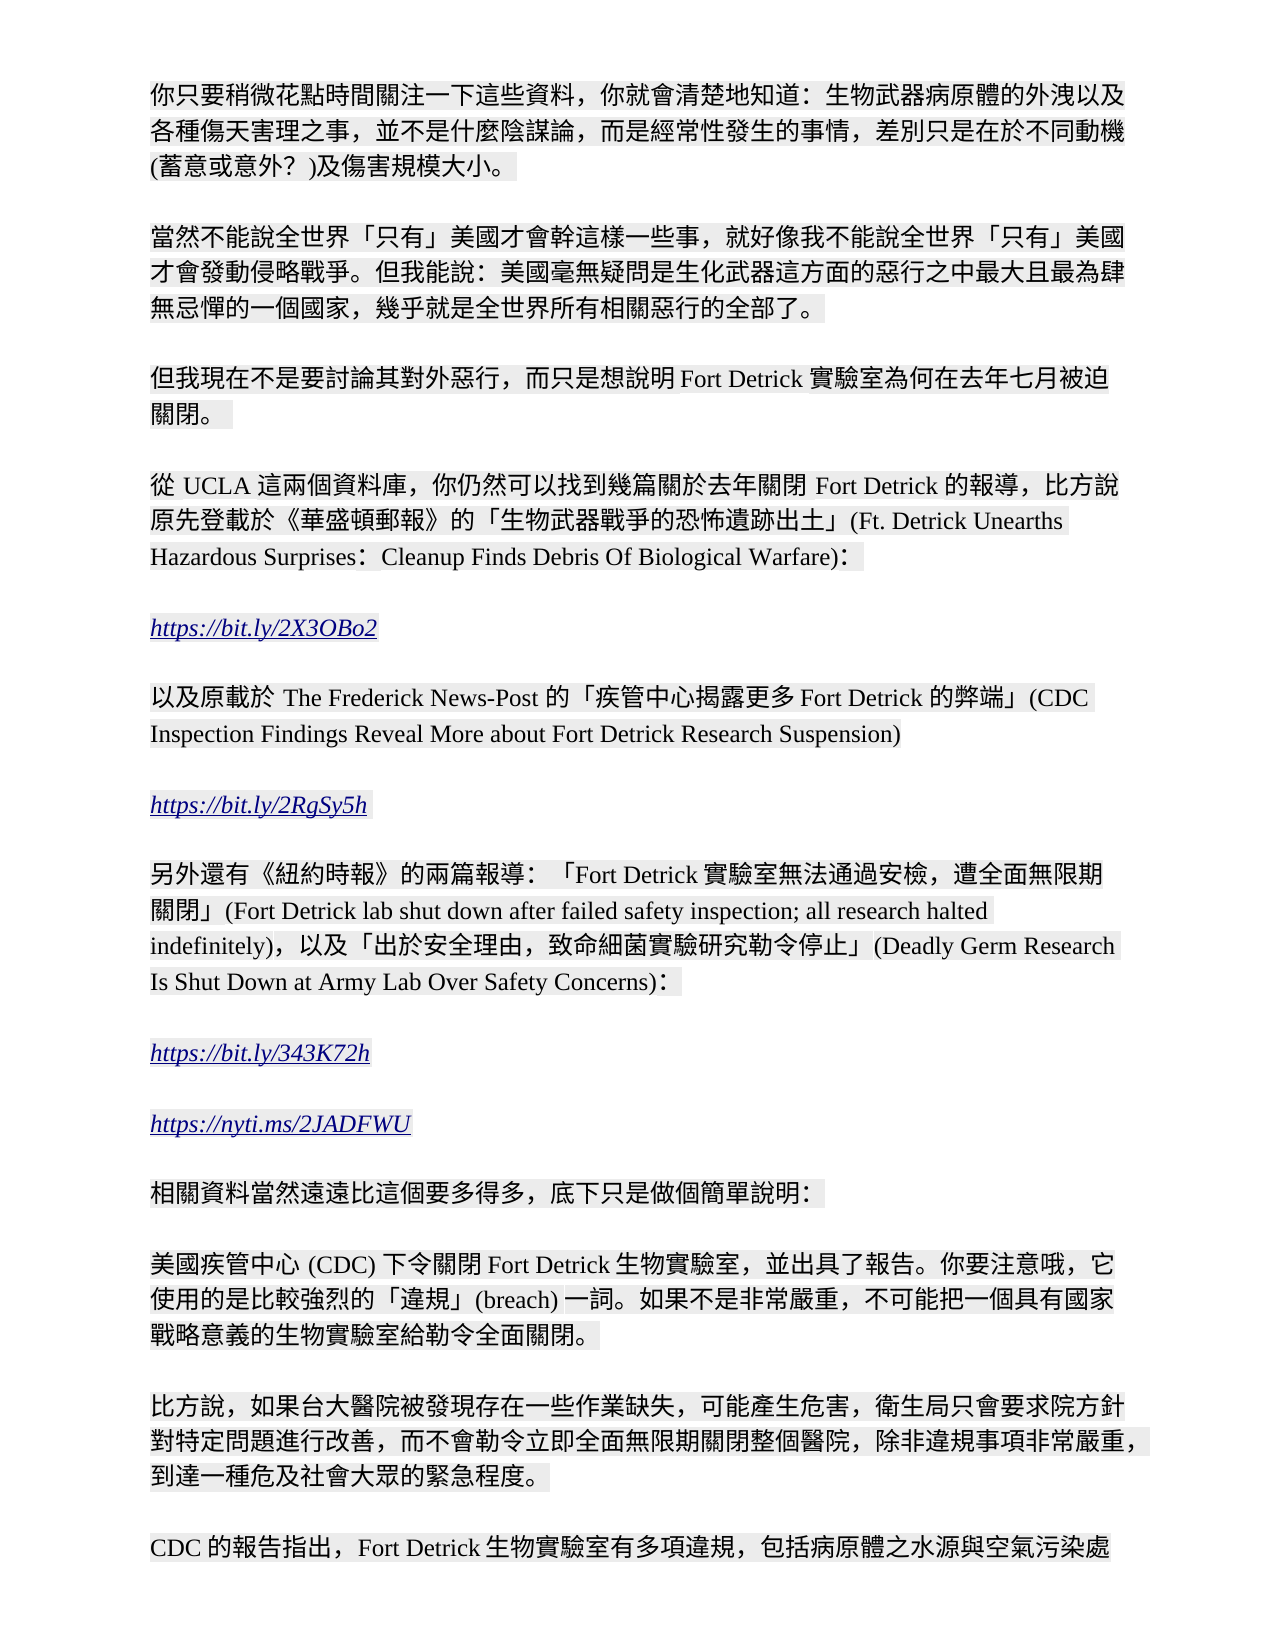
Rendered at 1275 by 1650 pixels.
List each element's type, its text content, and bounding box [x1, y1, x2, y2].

text 生物武器：一個更陰暗的未來(12) 陳真2020. 04. 01. 在「生物武器：一個更陰暗的未來 (7)」裏，我寫著： 「美軍發動戰爭入侵伊拉克期間，西方媒體每天斗大標題寫著 『找到了！找到了！找到生物武器了！』、『再度破獲伊拉克化武實驗室！』然後配上一些驚悚圖片，例如一堆美軍穿戴全套防毒配備，在破舊的倉庫裏，圍繞著堆積如山的麻布袋，說裏頭藏有『可疑粉末』。報導說，這些全是生化武器，好幾公噸，終於找到了，世界得救了，感謝美軍，感謝布希。人們叫好，爭相傳頌，布希支持度甚至高達八、九成。 但是，後來卻一一揭穿，那其實是個年久失修的麵粉工廠。甚至還有張照片，照片中隱隱約約似乎是個可以推著走、類似攤販賣東西的小推車。西方主流媒體驚悚的頭條新聞卻寫說『又找到了！！』，說這是『狡猾的海珊』為了躲避美軍追緝所架設的『流動性』化武實驗室。可是後來拆穿，你知道它是什麼嗎？它就是一個可以當場炒菜煎蛋、可以推著走的流動攤販小推車。」以前我住英國時，宿舍轉角處就有這樣一個攤子，賣些漢堡、咖啡與薯條等等。 ● 找到了！找到了！ 打從 2001年起，美國為了侵略伊拉克，便不斷撒謊指控伊拉克擁有生化武器。但是，聯合國武檢官多次組團進入伊拉克境內調查，卻始終找不到任何證據。美國派駐聯合國的前首席武檢官 Richard Spertzel卻力排眾議說：伊拉克擁有生化武器乃是「毋庸置疑」，大家之所以找不到化武實驗室與發射裝置是因為伊拉克政府把生化武器給「分隔化」(compartmentalized) 了，簡單說就是小型化。他說，只要一輛休旅車就足以成為一個「流動性的」化武實驗室。 這位美國的細菌武器研發專家Richard Spertzel，事實上也參與了戰前伊拉克的化武調查團，過去並曾經以聯合國首席武檢官的身份在伊拉克待了四年 (1994-1998 年)，監督伊拉克政府銷毀當初八零年代由美國幫忙發展以對付伊朗的生化武器設施。他理當很清楚伊拉克的狀況，卻故意信口開河，倡言伊拉克仍然擁有化武，並且把化武實驗室給「分隔化」，可輕易搬遷、移動、躲避偵察云云。 2003年，在毫無證據下，美國就是以Spertzel 之「專家證詞」的「分隔化」說法，做為一種硬是要出兵血洗伊拉克的藉口，然後在侵略佔領過程中不斷製造假新聞，不斷說「找到了！找到了！」，一會兒說找到一個「疑似」藏有什麼生化粉末 (其實是麵粉) 的倉庫或小貨車，一會兒又說發現什麼裝設「可疑」瓦斯爐的流動推車 (其實是軍隊煮飯煎蛋的餐車)，遺留在被美軍轟炸得稀巴爛的伊拉克軍隊現場... 美國就是這樣不斷裝神弄鬼，欺騙世人，其實全是謊言，非常兒戲，事實上只是一些廚具、麵粉食材或民生用品。但是，透過西方主流媒體的配合造謠，一時之間，人們還真以為美國拯救了全世界。 至於這位一輩子為美國推動細菌武器研發的 Spertzel，大名鼎鼎，是個微生物學家，是美國研發生物武器史上最主要的核心人物之一，同時也是Fort Detrick 生物武器實驗室有關細菌戰的主要負責人，任職長達半個多世紀。美軍佔領伊拉克後，他隨即改口說，伊拉克不但沒有生化武器，「而且連企圖發展化武的計劃也不存在」，並稱自己當初是受到 Iraqi National Congress 及CIA諸多假情報的誤導。 Iraqi National Congress 就是美國在第一次波灣戰爭後隔年 (1992年) 在伊拉克一手培植的一個武裝反政府組織，資金與武器全由美國提供，比海珊政府還要腐敗惡劣血腥的一群人，在美國的指使與扶植下成立，旨在製造伊拉克內部動亂，藉以顛覆海珊政權；一如美國在全世界各地的走狗，同樣高喊民主自由與人權，幹的卻全是傷天害理殘害人民之事。 這群背叛自己的國家與人民的美國走狗，這群「伊奸」，這個伊拉克的「人渣黨」，後來個個當了伊拉克的黨政軍高官，例如在戰爭期間屢屢出鏡扮演「夾道歡迎美軍」及「拉倒海珊銅像」的「勇敢伊拉克民眾」的Ahmed Chalabi，後來掌管伊拉克石油大權，擔任石油部長，並隨即出任伊拉克副總理。 ● 這回真的找到了！ 2003年5月28日，也就是美軍入侵佔領伊拉克的隔月，英國《衛報》發表了一篇調查報導，標題諷刺性地寫著：「終於！美軍終於找到生化武器了！」不過，它還有個副標寫著「是在美國馬里蘭州找到！」 https://bit.ly/2QUyftY 該報導所指的發現大規模殺傷武器的地點，就是當時 (2001年) 準備重新啟用、位於馬里蘭州的美軍 Fort Detrick 生物武器實驗室。經過兩年 (2001年到 2003年) 的挖掘與清理，竟然陸續找到高達兩千多公噸的各種恐怖病原體，包括天花病毒、肉毒桿菌、炭疽桿菌、Brucella melitensis (梅里特布魯氏菌，可引起類似感冒症狀的布氏桿菌病--Brucellosis)，以及引發肺炎的 Klebsiella (克雷伯氏菌屬)等等等。 除了病毒與細菌外，竟然還找到各種化學武器，包括美軍在越戰中噴灑了至少九萬多公噸的橙劑 (agent orange)。根據美國哥倫比亞大學公衛政策與管理學系教授 Jeanne Stellman 的幾篇研究，例如2018年5月發表於《美國公衛期刊》(American Journal of Public Health)的論文估計，越戰中，約有兩百多萬至四百八十萬越南人曝露於美軍的橙劑毒害中，受到各種不同程度的傷害。： https://bit.ly/2R0rqHu 美軍所使用的橙劑，含有「世紀之毒」戴奧辛之中的劇毒成份，是一級致癌物，包括血癌、肺癌、大腸癌、軟組織肉瘤與肝癌等，另外還會產生各種神經系統與運動神經元病變 (例如帕金森氏症)及全身性皮膚病變等等等。更可怕的是，禍延子孫世世代代，導致越南生出數十萬恐怖畸胎或中樞神經發育缺損的無腦兒、頭骨畸形、脊柱裂、顏面缺損、四肢極度萎縮、無眼或眼球爆出、心臟瓣膜缺損及智能不足嬰幼兒與兒童精神病等等等。 橙劑新生兒症狀： https://bit.ly/2UBuoo8 你可以在上面這個「美國退伍軍人協會」(United States Department of Veterans Affairs，簡稱 VA) 的網站上找到一些相關病變資料。 以下是幾張照片，很多橙劑新生兒完全沒有眼睛或眼睛爆出： https://bit.ly/2WVPz5P https://bit.ly/2yqWl9p 根據越南官方統計，戰爭期間，約有三百多萬人罹癌或其它病變與腦傷 (其中多數為兒童)，四十多萬人死亡。至今已戰後四十多年，目前已第三代，但仍持續受害，約有五十萬名新生兒畸形，合併其他各種病變及基因變異與兒童期精神病等等等。但是，美國卻堅稱橙劑「對人體無害」，數十年後則改口說「不確定」是否與相關各種病變有所關聯，言行相當卑鄙。 半島電視台報導： https://bit.ly/2UBZ7kV 半島電視台系列影片： https://bit.ly/2UzwiWg https://bit.ly/2UTbNCT 戰後，仍有大約兩百萬越南人間接受害，因為橙劑滲透土壤之半衰期超過一百年，嚴重污染水源；不管是喝進肚子或皮膚接觸水源，或是吃下污染農作物，就有可能受害，滲透全身血液；甚至許多越南婦女 (特別是毒害較嚴重的南越) 的母乳中，發現極高濃度的戴奧辛成份。 就連當初負責噴灑橙劑的美軍都集體罹癌或產生各種病變，受害人數約二十萬，戰後提出訴訟並贏得部份勝訴，越南的集體官司亦然。許多案子仍在持續進行中。我從二十多年前開始比較有系統性的關注橙劑的問題，以後有機會再多寫。 喝下橙劑幾毫升便足以致人於死，更何況短短六年內 (1965至1971年) 漫天灑下九萬公噸的巨量，瘋狂灑遍整個越南，高達三千一百八十一個村落受害，摧毀兩百多萬公頃 (即兩萬多平方公里) 的森林。後來，在國際輿論壓力下，美國才停止。有些當年的噴灑熱點地區，直到四十年後，仍然可以檢驗出超標高達數百倍的致死性戴奧辛濃度。 我常感到很納悶很可悲，為什麼會有人泯滅人性到這種地步？美國人是不是根本不把別人當人看？這是在打仗嗎？這根本就是種族滅絕的行徑。 除了橙劑外，Fort Detrick 現場還挖出有「毒劑之王」之稱的芥子氣液體毒劑等。預計還得再挖四年 (亦即挖到2007年) 也許才能清理乾淨。 底下有幾張橙劑受害者照片，真的是相當可悲。中間那張是美軍噴灑橙劑的分布地圖，遍及整個越南： https://bit.ly/2QYR7Ib 底下仍是一些橙劑兒童照片。看這些照片很令人難受，不過，還是懇求各位仔細看看，看進心裏去。 我跟大家一樣，不喜政治，討厭議論，平常只喜歡風花雪月琴棋書畫，可是，當大難來襲時，就如陳凱歌所說，它其實不過就像「天上的大星」，是個白日夢，而生活就是生活；「往後的日子才是生活，過去的只是一個夢」。 我亦常感無奈，不知道那些整天歌頌美國什麼民主自由與人權的人，究竟幾時才願意摸著良心說話？ 照片：https://bit.ly/2JswC2A 照片：https://bit.ly/39GXdDz 照片：https://bit.ly/343vzj4 照片：https://bit.ly/2X3Mu3x (按右側箭頭輪播) 照片：https://bit.ly/2UQSzxI 影片：shorturl.at/diux1 回到Fort Detrick 實驗室的主題。 如果你知道自己將挖出一些什麼東西，那還好。駭人的是，你根本不知道將挖出什麼恐怖病原體或揮發性毒劑或一般防護衣也防護不了的各種劇毒。比方說，現場挖出一堆根本不知道究竟是裝著什麼東西的瓶瓶罐罐與高壓消毒瓶以及人工釀造含有各種不明病原體的大量「泥狀物」，同時還挖出好幾隻已經死了三十幾年、以福馬林進行防腐、死狀恐怖的罐裝實驗鼠，相當可怕。 可怕之處就在於沒有目錄清單，隨便亂埋亂丟，外洩風險極高，清理者根本不知道自己會挖出什麼東西來，更不知其危險等級，不知是否防護妥當以及是否可能透過空氣與水源危及社會大眾。 《衛報》報導說：「就在兩個月前 (2003年3月)，伊拉克因為提不出早在十多年前便已銷毀生化武器的目錄清單做為佐證，美軍便以此為藉口而發動侵略戰爭。」美國一口咬定，倘若真的銷毀，必定會有所有病原體及化學毒物的目錄清單，否則便是說謊。 但是，「非常諷刺的是，美國最大的生物武器實驗室自己也根本沒有目錄清單」，遑論掩埋地點的詳細登載；清理人員根本不知道自己將會挖出什麼可怕的病毒或細菌。他們擔憂己身安危，但也只能對著記者自我解嘲說「我們其實根本不知道會挖出什麼，不過你放心，我們基本上已經排除挖出核彈的可能性。」 ● 惡名昭彰的 Fort Detrick 特別令人髮指的是：Fort Detrick 生物武器實驗室建造於1943年，它的第一批實驗室人員是誰你知道嗎？就是喪心病狂的日軍731部隊以及納粹醫官，他們都有著各種泯滅人性的人體活體實驗之豐富經歷。 老實說，在我過去仍是個傻蛋時，根本不相信這是事實。美國做為二戰戰勝國，打著反對法西斯的民主自由旗號，如此「熱愛人權」的一個國家，怎麼可能會把這些曾經抓來上萬名活人從事殘酷人體實驗的惡魔當成貴賓招待，還幫他們泯滅罪證，動用外交手段助其脫罪，做為獲取人體實驗數據的政治交換條件；然後還把他們迎接回美國，供以榮華富貴，為美國繼續發揮製造生物武器的「專長」。這些事我以後有機會再多講。 Jeffrey A.Lockwood 是個著名昆蟲學家，美國懷俄明大學 (University of Wyoming)「自然科學與人文學科」的講座教授，對生物武器頗有研究，2009年寫了一本書叫做《Six-Legged Soldiers: Using Insects as Weapons of War》(六隻腳的士兵：以昆蟲做為一種生物武器)： https://amzn.to/3bC3Nge Lockwood教授指出：Fort Detrick 生物武器實驗室於二次戰後吸收大量納粹與731部隊的科學家。 這些人，兩手血腥；戰時，利用俘虜，或是任意抓來上萬名中國平民男女老幼及少部份朝鮮人與聯軍，甚至特地抓捕中國軍人的家屬來從事人體活體解剖，或甚至活體解剖孕婦，觀察胎兒每個時期的變化；許多時候不打麻藥，說麻藥會影響生物數據的準確性，並以活人從事極其殘酷的各種人體實驗，例如凍傷實驗、離心旋轉實驗、人畜雜交實驗、真空實驗、大氣壓力實驗 (觀察人體器官、眼球、腸子如何膨漲爆出體外及人體相關生理反應)、活體炸藥實驗、大人與幼童之刻意使之感染各種病原體之實驗，藉以研發病毒及細菌等生物武器；某種變態實驗對象甚至包括母子 (說要「觀察母愛」)，從事各種極其邪惡的活體實驗。 底下有些照片，懇請大家仔細看，記住日本人所做的這一切： https://bit.ly/39BZfoG https://reurl.cc/b5kL2X 這些人不是人，而是魔鬼撒旦。我平常很不喜歡聽中共講一句話，那就是「中日友好」。它媽的怎麼友好？我就是沒辦法和大多數日本人友好，因為他們大多仇視中國、輕視華人，仰慕白人；不但完全沒有一絲悔意與歉意，反而對中國充滿敵意與鄙視，你如何可能和這樣一個國家的國民友好？ 我沒法假裝有愛心，我就是恨日本人，想起日本人毫無人性的暴行，我就是恨。我能理解寬恕與原諒的道理，但你要寬恕原諒日本人什麼？他們根本沒有一絲悔意，反而持續敵對中國，敵視華人。 請你仔細看看這個，請你告訴我如何可能不恨？ https://bit.ly/342Cn0o 請你再仔細看看這個，請你告訴我如何能夠不恨？ https://bit.ly/3dXxOcq 這些事，實在很不想講。我常說以後有機會再講，但我總是儘可能避而不談。念高一時 (我在台北念高中)，第一次自己寫傳單，自己一個人在我高一住的地方 (台北西門町) 發自己寫的傳單，就是因為日本人的這些所作所為。它媽的日本人還像人嗎？ Lockwood 教授指出：美國於1943年，亦即二戰結束前兩年，成立 Fort Detrick 生物武器實驗室，並於戰後立即吸收大量納粹與日本731部隊的科學家，從事生物武器研究；不但研究，而且在韓戰時付諸實行，以跳蚤、蚊子和頭蝨等昆蟲做為一種「六腳士兵」，做為一種傳遞擴散病毒或病菌的「疾病載體」(disease vectors)；先在部份不知情的平民或敵軍身上使之染病，然後再予以釋放回鄉，擴大傳播，或是以炸彈投擲到敵人的土地上，引爆疫情。 Lockwood教授指出，1950年秋天，美國國防部承認此事，並說這是美國生物武器的「首度使用」，其主要推手就是Fort Detrick 生物武器實驗室裏這些喪心病狂的科學家，包括日本731部隊主要成員及納粹醫官。 ● 自導自演的炭疽桿菌粉末攻擊事件 五零年代以後，一直到大約1973年，前後長達二十多年的時間，Fort Detrick 實驗室除了以動物做為實驗對象外，同時也以人體做實驗 (稱之為“human guinea pigs”，亦即「人類白老鼠」)，例如所謂的「CD-22計劃」(Project CD-22)及「白外套行動」(Operation Whitecoat) 等等。不過，這些屬公開性質的研究計劃當然都是採取所謂「自願」方式。 1969年，尼克森總統下令關閉Fort Detrick。此舉並非因為美國人良心發現，而是因為當年核子彈的量產及殺傷力之高度提升，使得美國領導人認為生化武器之殲敵效果相對失色，而且有可能不慎感染自己人或擴散到自己國家。 Fort Detrick 雖然於1969年11月關閉，但仍做為收藏各種病原體的「巨大倉庫」，並仍從事一些「正常」研究 (亦即非關武器化的「防禦性」生物研究，例如研發疫苗)。基本上，直到1993年，它都仍然還是持續運作，只是研發內容有所限制。2001年，布希政府對全世界發動所謂「反恐戰爭」，假反恐，真侵略，重啟並擴大實驗室規模，於是展開長達至少六年的清理行動。 重啟之初，布希政府更是玩了一齣後來證實是自導自演的所謂「炭疽桿菌粉末攻擊事件」，藉以做為「反恐戰爭」的藉口。一些美國議員與行政人員陸續接到裝有所謂炭疽菌粉末的信件，導致五人死亡，數十人感染。美國馬上把箭頭指向賓拉登，指向基地組織，指向伊斯蘭，指向散落世界各地的反美人士，從而發動針對阿富汗的侵略戰爭。 但是，直到七年後的 2008年7月，FBI 才「證實」，寄出這些致命毒信的是 Fort Detrick 生物武器實驗室的工作人員Bruce Ivins。據美媒報導，這位人員不知心懷何種不滿，因此寄出毒信；情治人員在距離Fort Detrick八英哩外的一座池塘找到相關犯罪工具；FBI 強調，Ivins 之所以犯下此案的動機只是為了「促進疫苗的研發」。 正常人應該不會相信這個荒唐故事。至於這位被官方說法給認定為發動生物恐攻的「凶手」，竟然莫名其妙就「自殺」了。FBI 說是「畏罪自殺」，但我看比較像是「被自殺」。 ● Fort Detrick 為何突然被勒令關閉？ 這個由CIA掌控、擁有全世界最可怕的各種病原體之Fort Detrick 生物武器實驗室有多龐大你知道嗎？53平方公里！裏頭至少有六百多棟建築，大約是兩個花蓮市、七千四百個足球場那麼大；成立近80年，聲名狼藉，此次因為新冠病毒而再度成為各方矚目的焦點。主要起因於去年 (2019 年) 七月，因為多項違規而遭到美國疾病管制中心 (CDC) 勒令關閉。 若非情節嚴重，以CDC的政治權力等級，根本不可能直接下令全面關閉。實驗室關閉前後，九百多位工作人員遭到隔離檢疫，隨即爆發數千名神祕肺炎病例及所謂「流行性感冒大流行」，三千六百萬人染病，三十五萬人發展成重症入院，兩萬多人死亡。美國CDC主任Robert Redfield 於今年三月十一日，方才於聽證會中承認曾進行屍體解剖，證實這波所謂「流感大流行」之部份死者確實是新冠病毒患者。 但是，美方以國安為由，至今依舊拒絕透露更多病例資料，並且從去年數千萬人染病的所謂「流感大流行」疫情爆發之初，便極力掩飾與淡化。「世界衛生組織」人員多次要求派遣專家前往協助調查，但美國始終拒絕發給簽證；對內則封鎖消息，禁止各方醫學與公衛專家參與相關會議或調閱資料。 至於此次關閉Fort Detrick生物武器實驗室的原因，疑似病原體外洩，究竟細節如何，美軍方面不但諱莫如深，美國政府並迅速刪除各方報導，相關人員則對外一律封口。 UCLA (加州大學洛杉磯分校) 公衛學院流行病學系的網站上有個「生物恐怖主義資料庫」(ARCHIVES ON BIO-TERRORISM)，裏頭有過去大約二十年來的上千筆報導： (1) https://www.ph.ucla.edu/epi/bioter/archivesbio1.html (2) http://www.ph.ucla.edu/epi/bioter/archivesbio2.html 你只要稍微花點時間關注一下這些資料，你就會清楚地知道：生物武器病原體的外洩以及各種傷天害理之事，並不是什麼陰謀論，而是經常性發生的事情，差別只是在於不同動機 (蓄意或意外？)及傷害規模大小。 當然不能說全世界「只有」美國才會幹這樣一些事，就好像我不能說全世界「只有」美國才會發動侵略戰爭。但我能說：美國毫無疑問是生化武器這方面的惡行之中最大且最為肆無忌憚的一個國家，幾乎就是全世界所有相關惡行的全部了。 但我現在不是要討論其對外惡行，而只是想說明Fort Detrick 實驗室為何在去年七月被迫關閉。 從 UCLA 這兩個資料庫，你仍然可以找到幾篇關於去年關閉 Fort Detrick 的報導，比方說原先登載於《華盛頓郵報》的「生物武器戰爭的恐怖遺跡出土」(Ft. Detrick Unearths Hazardous Surprises：Cleanup Finds Debris Of Biological Warfare)： https://bit.ly/2X3OBo2 以及原載於 The Frederick News-Post 的「疾管中心揭露更多Fort Detrick 的弊端」(CDC Inspection Findings Reveal More about Fort Detrick Research Suspension) https://bit.ly/2RgSy5h 另外還有《紐約時報》的兩篇報導：「Fort Detrick實驗室無法通過安檢，遭全面無限期關閉」(Fort Detrick lab shut down after failed safety inspection; all research halted indefinitely)，以及「出於安全理由，致命細菌實驗研究勒令停止」(Deadly Germ Research Is Shut Down at Army Lab Over Safety Concerns)： https://bit.ly/343K72h https://nyti.ms/2JADFWU 相關資料當然遠遠比這個要多得多，底下只是做個簡單說明： 美國疾管中心 (CDC) 下令關閉Fort Detrick生物實驗室，並出具了報告。你要注意哦，它使用的是比較強烈的「違規」(breach) 一詞。如果不是非常嚴重，不可能把一個具有國家戰略意義的生物實驗室給勒令全面關閉。 比方說，如果台大醫院被發現存在一些作業缺失，可能產生危害，衛生局只會要求院方針對特定問題進行改善，而不會勒令立即全面無限期關閉整個醫院，除非違規事項非常嚴重，到達一種危及社會大眾的緊急程度。 CDC 的報告指出，Fort Detrick生物實驗室有多項違規，包括病原體之水源與空氣污染處置不當，含有病毒與細菌之污水處理系統有問題，高壓滅菌設備有問題，缺乏病原體清單目錄，防護塗料有多處裂縫，部份實驗器材故障，實驗室搬遷與病原體移動過程缺乏適當防護，人員普遍不按照標準程序作業等等等。 CDC 認定，這不是偶發問題或個別事件，而是已經到達一種「系統性的失能」，故應勒令關閉，全面無限期停止運作。更駭人聽聞的是，CDC指出，該實驗室人員「蓄意讓含有病原體之空氣外洩」。 對此，位於Fort Detrick生物實驗基地的美國陸軍傳染病醫學研究院 (USAMRIID)的最高指揮官 Darrin Cox提出反駁說，CDC之「違規」(breach)一詞太強烈，並指稱含有病原體之空氣外洩並非「蓄意」為之，堅稱該人員「並無邪惡動機」。 Cox並表示，Fort Detrick生物實驗室並非被「勒令關閉」，而只是沒有拿到相關許可證的情況下之「主動停止運作」等等，做出許多毫無意義的辯解。問題是，工作人員在操作病原體過程中之氣體外洩，重點是它可能產生什麼樣的傷害以及如何善後，而不是辯稱大家都是好人啦，不會故意亂來。 報導還指出，很詭異的是，這麼大的「違規」與「全面系統性失能」，竟然沒有任何主管遭受處分。 如前所述，許多有關此次Fort Detrick生物實驗室因為疑似病原體外洩的新聞報導遭到刪除，但你在UCLA的公衛學院流行病學系的兩個「生物恐怖主義資料庫」裏，仍然可以找到一些報導。一份CIA解密文件顯示，CIA長年在此一生物武器基地從事病毒測試。報導並指出，許多老舊的病原體掩埋坑道並無鋪設防護內裏，外洩風險極高。當年的實驗室工作人員受訪表示：「我不知道那些東西 (指病原體或毒物) 被丟到哪，當時並無清單目錄。」 隨著時間過去，大量掩埋容器早已銹損不堪。附近地區長年出現疑似不尋常飆高的癌症盛行率，當地居民認為與該生物武器基地之不當掩埋與草率處置有關，紛紛抗議，但美國當局一貫置若罔聞。 底下有一小段當地居民的訪談、調查與抗議： https://bit.ly/3aDEiee 事實上，早在1991年，軍方在該實驗室的水源觀測站便已檢測發現一些導致腎病變成份及肝臟致癌物，包括四氯乙烯(PCE) 和三氯乙烯(TCE)。馬蘭州環境署隨即針對附近三十三口水井採樣，結果一半以上發現致癌毒物。現場檢測人員說，其實不用檢測，光是用聞的就能聞得到異味。 該城市的飲水系統顯然遭受污染，民眾於是要求針對住在遭受汙染的水源下游處的居民進行癌症盛行率的調查與數據比對，藉以了解該實驗室對當地居民健康的影響。但是，馬里蘭州的「健康與心理衛生部」(Maryland Department of Health and Mental Hygiene) 卻表示做不到，因為1992年才開始有癌症資料登錄。 ● 結論： 我就先寫到這，這些事是寫不完的。我寫這篇文字，只有三個卑微目的： 一是反駁所謂陰謀論之污名化。 一個人，如果真的在乎自己在說什麼，那麼，當他看完我這篇文字以及裏頭的各種資料與檔案，他還會覺得「新冠病毒很有可能起源於美國」只是一種荒唐可笑的陰謀論嗎？如果你不認同，那麼，請你告訴我，為何新冠病毒「絕對不可能」起源於美國？ 幾十年來，不管怎麼改朝換代，我始終是島內極少數的異議者之一，常感無言。許多時候，我真的覺得自己好像在教幼兒園小班，好像必須用很多教材與淺顯到不能再淺顯的各種闡釋，然後才能講述一個極其簡單、簡單到不能再簡單的道理。 另外，順便插播一個幼兒園小班課程：當我們說「新冠病毒有可能是一種生化武器」時，並不等於說新冠病毒是人為製造出來的人工病毒。 這會很難懂嗎？一個生物武器實驗室，是在研究如何把既有的病毒或細菌給「武器化」，進一步如何投射與傳播到敵人領土與敵人身上。「武器化」的過程並「不一定」涉及既有病原體之基因修改或進行其它任何生物結構上的人工改造，也有可能只是在技術上研究如何攜帶與傳播。 美軍至今仍致力研發的「六腳士兵」(蚊子)就是一例，以蚊子做為一種「生物載體」，究竟要攜帶與投放何種病毒或細菌，並不一定要經過基因編輯。這應該不會很難懂吧？我已經不知道要如何講得更淺顯了。 因此，即便證明新冠病毒並無明顯人為改造現象，依然無法否定「新冠病毒有可能是一種生物武器」的說法，因為它們是兩個不同命題。 第二個目的是：我希望表明一個基本態度：我們反美，但我們並不是反對美國人或反對美國這個國家，而是反對其罄竹難書的血腥邪惡行徑，希望制止其永無止盡的燒殺擄掠與製造動亂。 事實上，我希望美國人能長長久久地過上一輩子的好日子；就連日本人也一樣，我修養不夠，我確實恨日本人，我從不願意買日貨，但我也還不至於想要消滅他們，我也從不期待他們遭逢任何天災人禍，我只希望他們對其過往邪惡行徑認錯、懺悔，並且停止敵視與歧視。 至於第三個目的，恐怕是我永遠都無法說清楚的。我找不到適當的表達式，但也有可能是因為這個表達式並不存在人類的語言詞彙中。 退而求其次，我只能說一些肉眼可見、相當「行為主義式的」東西，比方說反戰，反核武，反生化武器等等等。這類型武器，基本上是完全不長眼睛的，極可能失控而毀滅所有人，比核武還可怕。但我想說的畢竟不只是這些，而是遠比這個大，卻也同時遠比這個小。 ● 後記： 我發現，腦殘有個特徵就是：當他每天接收無數荒唐可笑幼稚低能的謊言時，他一概全盤接收，並且自行發揚光大，就像蚊子散播病毒那樣每天努力到處散播。可是，當他聽到幾乎就像「一加一等於二」那樣明確的事實與真相時，他卻會突然變得很「嚴謹」，很「科學」，會說你這是謠言，是阿共仔的陰謀，是阿共仔企圖滲透台灣民主的假新聞。 但是，你要知道，比方說，以UCLA公衛學院的這上千筆生化武器資料為例，幾乎全來自西方主流媒體的報導，因此，它不但不是一種陰謀論，反倒是一種已經不知道經過多少篩選、淡化及掩飾所勉強保留下來的真相之冰山一角。 我舉個例，比方說，現在大家都知道海珊當年 (1988年) 的化武屠村事件，在 Halabja 瞬間殺害五千多名庫德族人及一萬多人受傷的事情，凶手就是美國，是由美國協助海珊發展化武攻擊能力，因為當時海珊是美國共同對抗伊朗的盟友，就跟蔣介石一樣，被美國稱讚為「捍衛民主自由的鬥士」，說伊拉克是「中東世界的民主自由堡壘」。 當年，聯合國針對海珊這項重大反人道罪行進行調查時，美國不但百般阻撓，而且否決聯合國的譴責提案，CIA 甚至還發表各種假情報與假研究報告，栽贓伊朗，指控 Halabja 化武屠村事件的凶手是伊朗。 我對這事的過程印象特別深刻是因為，屠村事件的兩年後，我接受 PHR (Physicians for Human Rights) 之邀，到美國哈佛大學參加一個「醫學與人權」的國際研討會，為期五天，來自幾十個國家的人員，我是惟一一個華人。那時候醫學院才剛畢業，沒什麼國際常識，仍是個傻逼，以為美國真的是一個熱愛人權與民主自由的國家，當時其實也是我第一次聽到海珊與庫德族等等這些事情。 會議結束後，我從美國帶回一大皮箱的相關書籍與研究報告，到現在都還保留著，其中一個主題就是海珊的化武屠村事件。因此，我對這事相當了解。回台後，我還曾以海珊迫害庫德族小孩所產生的「心理創傷經驗與行為表現」，在馬偕精神科做了一場演講。 事隔多年後，真相大白，原來真正屠村的凶手居然是美國。更不可思議的是，這個屠村事件在十多年後，竟然成為美國侵略伊拉克、拯救世人的藉口，很荒唐吧？海珊也因為此一事件被美國主導的伊拉克法庭判決死罪，處以絞刑。 美國當年協助海珊發展生化武器的事實，如今已無可懷疑。UCLA 公衛學院的生化武器資料庫裏也能找到屠村事件後十多年的相關報導，指出美國協助海珊發展生化武器的事實，比方說： https://bit.ly/2UTmqFM 但是，你看，報導得很「委婉」，很「客觀公正」，它把美國運送炭疽桿菌、肉毒桿菌等等這些用來製造生物武器的恐怖病原體給海珊，居然說成是一種非常正面的「公共衛生方面的合作交流」。 我跟各位一樣，沒有任何內幕消息；寫起文章，更是絕不信口開河。我所能知道、取得的一切資訊，任何人都能取得。那麼，為什麼我們面對同樣的世界，卻得到完全相反的認知呢？問題恐怕是在於大多數人其實並不是根據事實、資訊、理性與經驗在理解事情，而是根據洗腦宣傳。 也就是說，他的腦子裏已經有一套顛撲不破的「真理」，一切是非善惡的「前提」，凡是與這套「前提真理」牴觸者，哪怕是「一加一等於二」那樣的事實，也一概無效，一概是假新聞。因此，你就算把一大卡車的事實真相與邏輯砸到他頭上，他還是一樣會說那些全是假新聞。 或者應該這麼說也許更為貼切：即便他相信你所說的一切全是事實真相，他其實也無所謂、不在乎，他不認為這一切真相有何意義或重要性可言。他相信，唯有主子們告訴他的一切話語才具有重要；惟有當主子們告訴他要熱血沸騰時，他才會熱血沸騰。 其實就跟茶壺一樣，你要它沸騰，它就會沸騰，它絕不會問你原因，更不會思考對錯，只要開關一按下，它就沸騰了。你能夠跟茶壺講道理嗎？恐怕很難，因為它並不是根據任何理性或資訊來理解事情；誰掌握了開關，誰就能讓茶壺沸騰。 舉個現成的例子，二月初，疫情剛發生，台灣幾乎都沒有病人時，馬上就有二十幾萬個蠢血沸騰的醫護人員，在綠色人渣政客們的帶領下，發動連署，要求人渣黨政府禁止大陸包機，禁止陸籍配偶及其小孩回到台灣，甚至歡呼人渣黨之口罩禁令，禁止口罩寄往當時疫情十分嚴重的大陸。 凡是批評這些想法的人，就會變成全民公敵，會被謾罵羞辱與騷擾，會被說是「舔共」，會被說是「不能體諒台灣醫療人員的辛勞」、「吃裏扒外，不在乎台灣醫療體系的崩盤」，會被說是「不顧台灣人的死活」，會被罵「滾出台灣、滾回中國」等等等。 我要說的是，你看，這些人渣政客真的很齷齪，他們表面上講的全是一些很動聽的話語，什麼體恤醫療人員，什麼先顧好台灣等等。但是，白痴也該知道這一切漂亮言語的背後，其實就是仇中反華。 在台灣，幾乎所有理想或理念，完全都可以拿來當成一種仇中反華的武器、工具與漂亮說詞。人渣們從來都不是真的在乎什麼是非善惡，他們的一切言行完全就是以倡導仇中反華為惟一目的。 你看，這兩天，人渣黨送出一千多萬個口罩給西方國家，從上個月開始，甚至每星期固定得朝貢美國十萬個口罩。美國疫情真的是嚴重到爆，但卻對它百般放水。可是，對待大陸卻極盡苛薄之能事。 這時候，那二十幾萬個「熱血沸騰」的醫護人員呢？人呢？統統不見了，一個也沒有。為什麼不繼續「體恤醫療人員的辛勞」？為什麼不再擔心「台灣醫療體系的崩盤」？為什麼不「先顧好台灣」了？為什麼不去圍勦、攻擊、謾罵那些「出賣台灣人」的人渣政客？ 其實，腦殘們並不是真的關心什麼疫情，他們只是聞聲起舞，該沸騰就會沸騰，不需要理由，因為人渣們永遠都可以瞎掰出一大堆很偉大的說詞。 當時台灣才一兩個病人，就迫不及待說要「先顧好自己才能救別人」，一個口罩也不准寄到大陸，否則就是全民公敵。現在台灣有三百多個病例，死了好幾人，卻反而口罩大方隨便送人(我已經連續兩周買不到兒童口罩)，送給根本不肯戴口罩的洋人，然後說這是台灣「勇於負起世界責任的國家角色」。 大家都知道，人渣黨及其支持者永遠都是兩套標準，但我覺得他們其實只有一個標準，那就是「只要仇中反華，那就是對的」。「仇中反華」就像一種搖錢樹，一種權力的敲門磚，人渣們藉以騙取個人私利與權力，並操弄腦殘們，以之做為一切是非善惡的檢驗標準。這才是一個人道德最為卑劣齷齪之處。你看那些綠色人渣，嘴臉實在有夠難看。 生活實在太忙，每天利用五分、八秒零零碎碎的時間以及兩個快要累斃的深夜，終於才寫這樣，一共一萬三千多字。匆忙寫就，無暇修改，詞不達意，我終究沒法說出我真正想說的，只能期待人們的心領神會。 [150, 75, 1125, 1562]
